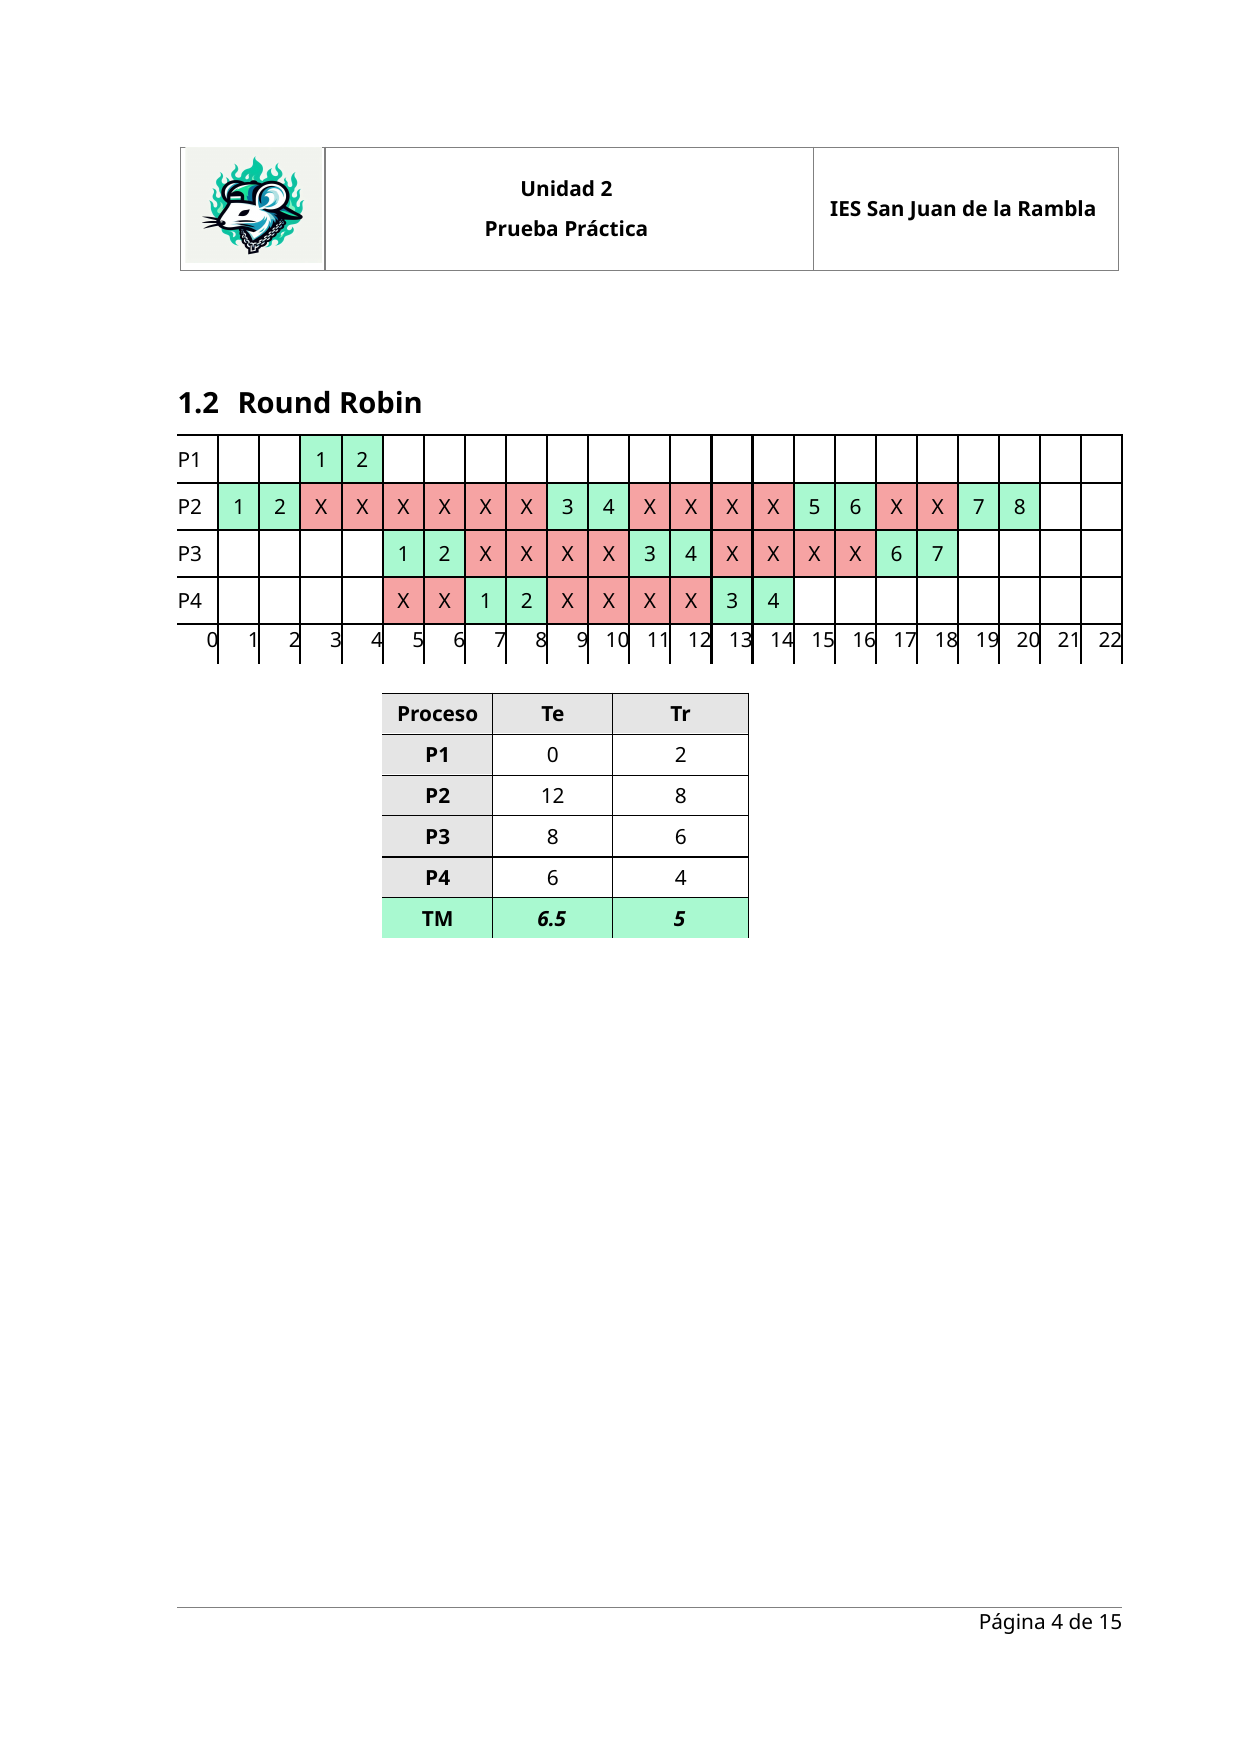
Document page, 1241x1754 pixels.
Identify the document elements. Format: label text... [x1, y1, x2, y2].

table_cell X [589, 578, 628, 623]
table_cell 1 [219, 625, 258, 664]
table_cell 2 [507, 578, 546, 623]
table_header [260, 436, 299, 482]
table_cell P4 [382, 858, 492, 897]
table_cell 4 [343, 625, 382, 664]
table_header Proceso [382, 694, 492, 733]
table_cell 17 [877, 625, 916, 664]
table_cell X [384, 578, 423, 623]
table_cell X [836, 531, 875, 576]
table_cell [260, 578, 299, 623]
table_cell 2 [425, 531, 464, 576]
table_header [795, 436, 834, 482]
table_cell P4 [177, 578, 217, 623]
table_cell X [671, 484, 710, 529]
subtitle Round Robin [177, 382, 1122, 422]
table_cell 8 [507, 625, 546, 664]
table_cell 14 [754, 625, 793, 664]
table_cell 7 [918, 531, 957, 576]
table_cell X [671, 578, 710, 623]
table_header [1041, 436, 1080, 482]
table_cell [343, 531, 382, 576]
table_cell X [630, 484, 669, 529]
table_header P1 [177, 436, 217, 482]
table_cell X [507, 484, 546, 529]
table_cell 3 [630, 531, 669, 576]
table_header [466, 436, 505, 482]
table_cell [219, 578, 258, 623]
table_cell P3 [177, 531, 217, 576]
table_cell [1000, 531, 1039, 576]
table_cell [795, 578, 834, 623]
table_cell 0 [493, 735, 612, 774]
table_cell 0 [177, 625, 217, 664]
table_cell X [630, 578, 669, 623]
table_cell [918, 578, 957, 623]
table_cell 6 [493, 858, 612, 897]
table_cell 21 [1041, 625, 1080, 664]
table_cell X [795, 531, 834, 576]
table_cell X [507, 531, 546, 576]
table_header 1 [301, 436, 341, 482]
table_cell X [548, 578, 587, 623]
table_cell 1 [219, 484, 258, 529]
table_cell 10 [589, 625, 628, 664]
table_cell 2 [613, 735, 748, 774]
table_cell 7 [959, 484, 998, 529]
table_cell 3 [301, 625, 341, 664]
table_cell [877, 578, 916, 623]
table_header [877, 436, 916, 482]
table_cell P3 [382, 816, 492, 856]
table_header [713, 436, 751, 482]
table_cell 9 [548, 625, 587, 664]
table_cell X [343, 484, 382, 529]
table_cell 16 [836, 625, 875, 664]
table_cell 4 [613, 858, 748, 897]
table_cell 5 [613, 898, 748, 938]
table_header Te [493, 694, 612, 733]
table_cell 19 [959, 625, 998, 664]
table_cell TM [382, 898, 492, 938]
table_header [1000, 436, 1039, 482]
table_cell [301, 578, 341, 623]
table_cell X [589, 531, 628, 576]
table_cell X [425, 484, 464, 529]
table_cell 8 [1000, 484, 1039, 529]
table_header [507, 436, 546, 482]
table_cell X [466, 484, 505, 529]
table_cell X [918, 484, 957, 529]
table_cell X [466, 531, 505, 576]
table_header [219, 436, 258, 482]
table_cell 4 [754, 578, 793, 623]
table_cell 3 [548, 484, 587, 529]
table_cell 6 [613, 816, 748, 856]
table_cell 7 [466, 625, 505, 664]
table_cell 22 [1082, 625, 1121, 664]
table_header [425, 436, 464, 482]
table_cell 2 [260, 625, 299, 664]
table_cell 12 [671, 625, 710, 664]
table_cell 1 [384, 531, 423, 576]
table_header [671, 436, 710, 482]
picture [185, 147, 322, 263]
table_cell X [754, 531, 793, 576]
table_cell 1 [466, 578, 505, 623]
table_cell 4 [671, 531, 710, 576]
table_header [1082, 436, 1121, 482]
table_cell 18 [918, 625, 957, 664]
table_cell 6.5 [493, 898, 612, 938]
table_header [754, 436, 793, 482]
table_header 2 [343, 436, 382, 482]
table_cell [1041, 578, 1080, 623]
table_cell 5 [384, 625, 423, 664]
table_cell X [877, 484, 916, 529]
table_header [630, 436, 669, 482]
table_cell 5 [795, 484, 834, 529]
table_cell X [713, 484, 751, 529]
table_cell 11 [630, 625, 669, 664]
table_cell 4 [589, 484, 628, 529]
table_cell 12 [493, 776, 612, 815]
table_cell 8 [493, 816, 612, 856]
table_header [959, 436, 998, 482]
table_header [384, 436, 423, 482]
table_header [548, 436, 587, 482]
table_cell X [713, 531, 751, 576]
table_cell 6 [425, 625, 464, 664]
table_cell 20 [1000, 625, 1039, 664]
table_header [836, 436, 875, 482]
table_cell 15 [795, 625, 834, 664]
table_cell [260, 531, 299, 576]
table_cell 6 [877, 531, 916, 576]
table_cell X [425, 578, 464, 623]
table_cell P1 [382, 735, 492, 774]
table_cell P2 [177, 484, 217, 529]
table_cell [1082, 531, 1121, 576]
table_cell [1082, 578, 1121, 623]
table_header [918, 436, 957, 482]
table_cell X [384, 484, 423, 529]
table_cell P2 [382, 776, 492, 815]
table_cell 2 [260, 484, 299, 529]
table_cell 13 [713, 625, 751, 664]
table_cell [301, 531, 341, 576]
table_cell [836, 578, 875, 623]
table_cell [1000, 578, 1039, 623]
table_cell [959, 531, 998, 576]
table_cell X [301, 484, 341, 529]
table_header [589, 436, 628, 482]
table_cell 8 [613, 776, 748, 815]
table_cell [1041, 484, 1080, 529]
table_cell [219, 531, 258, 576]
table_header Tr [613, 694, 748, 733]
table_cell [1041, 531, 1080, 576]
table_cell [343, 578, 382, 623]
table_cell 3 [713, 578, 751, 623]
table_cell X [548, 531, 587, 576]
table_cell [959, 578, 998, 623]
table_cell X [754, 484, 793, 529]
table_cell [1082, 484, 1121, 529]
table_cell 6 [836, 484, 875, 529]
